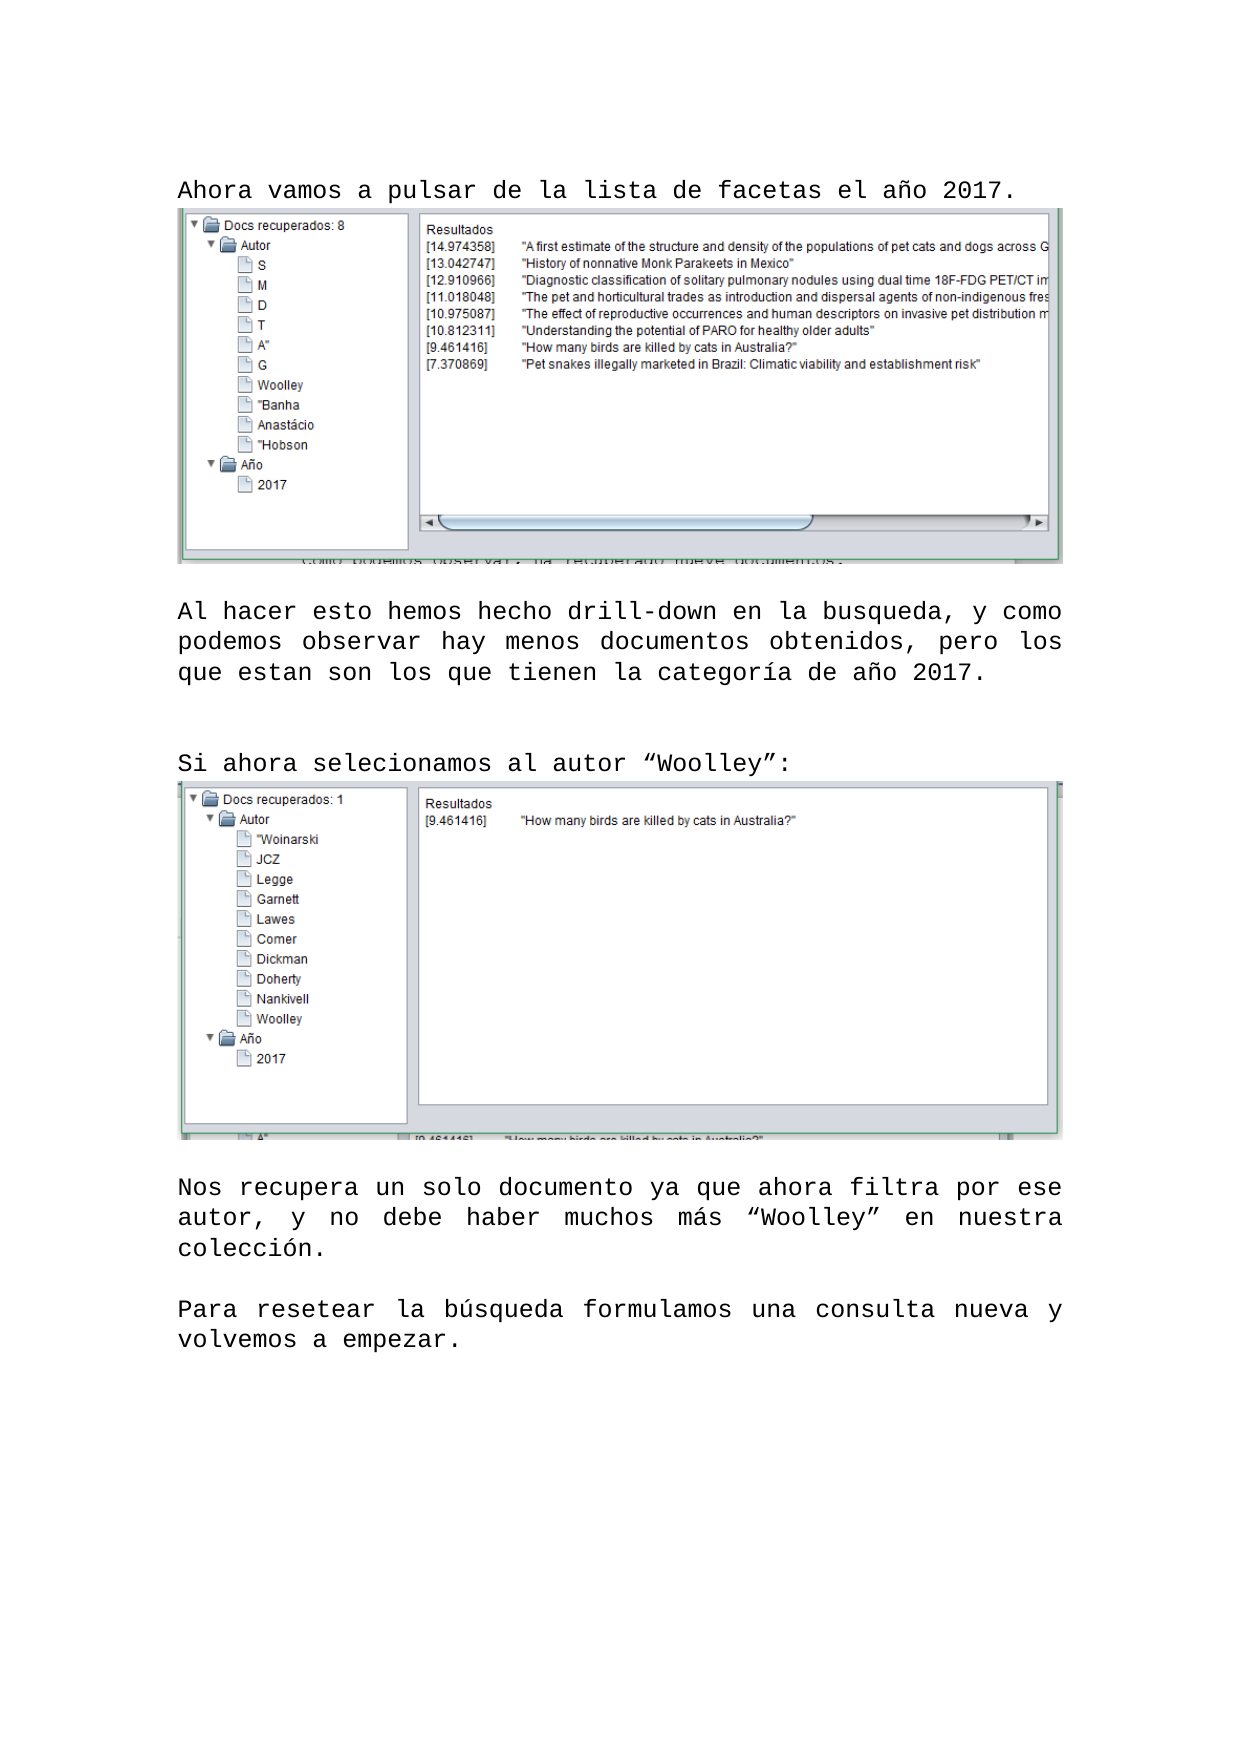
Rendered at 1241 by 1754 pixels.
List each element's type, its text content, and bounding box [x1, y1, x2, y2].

list Para resetear la búsqueda formulamos una consulta nueva y volvemos a empezar. [177, 1297, 1063, 1355]
picture [177, 781, 1063, 1140]
list Si ahora selecionamos al autor “Woolley”: [177, 751, 1063, 779]
list Ahora vamos a pulsar de la lista de facetas el año 2017. [177, 178, 1063, 206]
picture [177, 208, 1063, 564]
list Nos recupera un solo documento ya que ahora filtra por ese autor, y no debe haber muchos más “Woolley” en nuestra colección. [177, 1174, 1063, 1264]
list Al hacer esto hemos hecho drill-down en la busqueda, y como podemos observar hay menos documentos obtenidos, pero los que estan son los que tienen la categoría de año 2017. [177, 598, 1063, 688]
